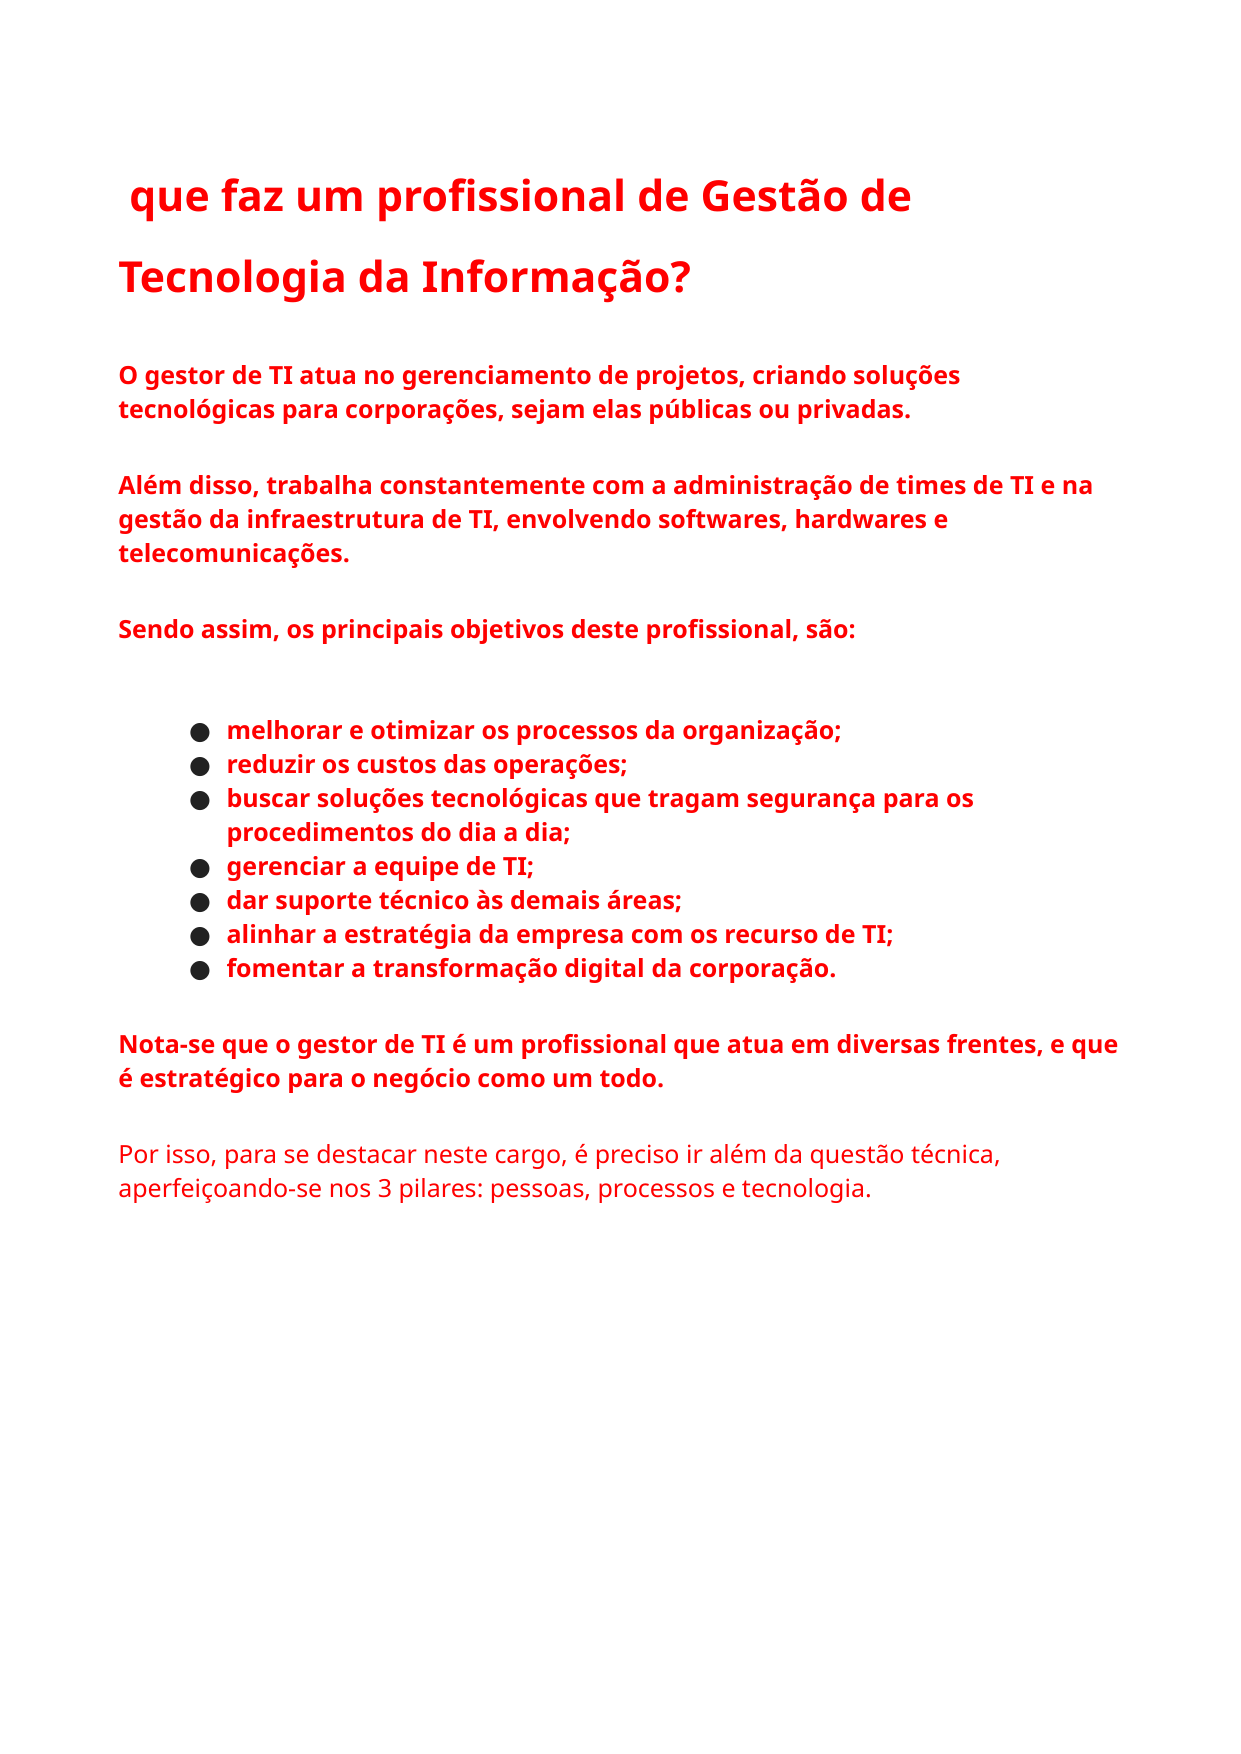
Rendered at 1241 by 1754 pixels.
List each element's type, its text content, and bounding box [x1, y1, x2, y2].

list melhorar e otimizar os processos da organização; [189, 712, 1122, 746]
list gerenciar a equipe de TI; [189, 848, 1122, 883]
list buscar soluções tecnológicas que tragam segurança para os procedimentos do dia a dia; [189, 780, 1122, 848]
text Por isso, para se destacar neste cargo, é preciso ir além da questão técnica, aperfeiçoando-se nos 3 pilares: pessoas, processos e tecnologia. [118, 1136, 1122, 1204]
text Nota-se que o gestor de TI é um profissional que atua em diversas frentes, e que é estratégico para o negócio como um todo. [118, 1026, 1122, 1094]
text O gestor de TI atua no gerenciamento de projetos, criando soluções tecnológicas para corporações, sejam elas públicas ou privadas. [118, 358, 1122, 426]
text Sendo assim, os principais objetivos deste profissional, são: [118, 612, 1122, 646]
list alinhar a estratégia da empresa com os recurso de TI; [189, 917, 1122, 951]
text que faz um profissional de Gestão de Tecnologia da Informação? [118, 166, 1122, 304]
list dar suporte técnico às demais áreas; [189, 883, 1122, 917]
list fomentar a transformação digital da corporação. [189, 951, 1122, 985]
text Além disso, trabalha constantemente com a administração de times de TI e na gestão da infraestrutura de TI, envolvendo softwares, hardwares e telecomunicações. [118, 468, 1122, 570]
list reduzir os custos das operações; [189, 746, 1122, 780]
